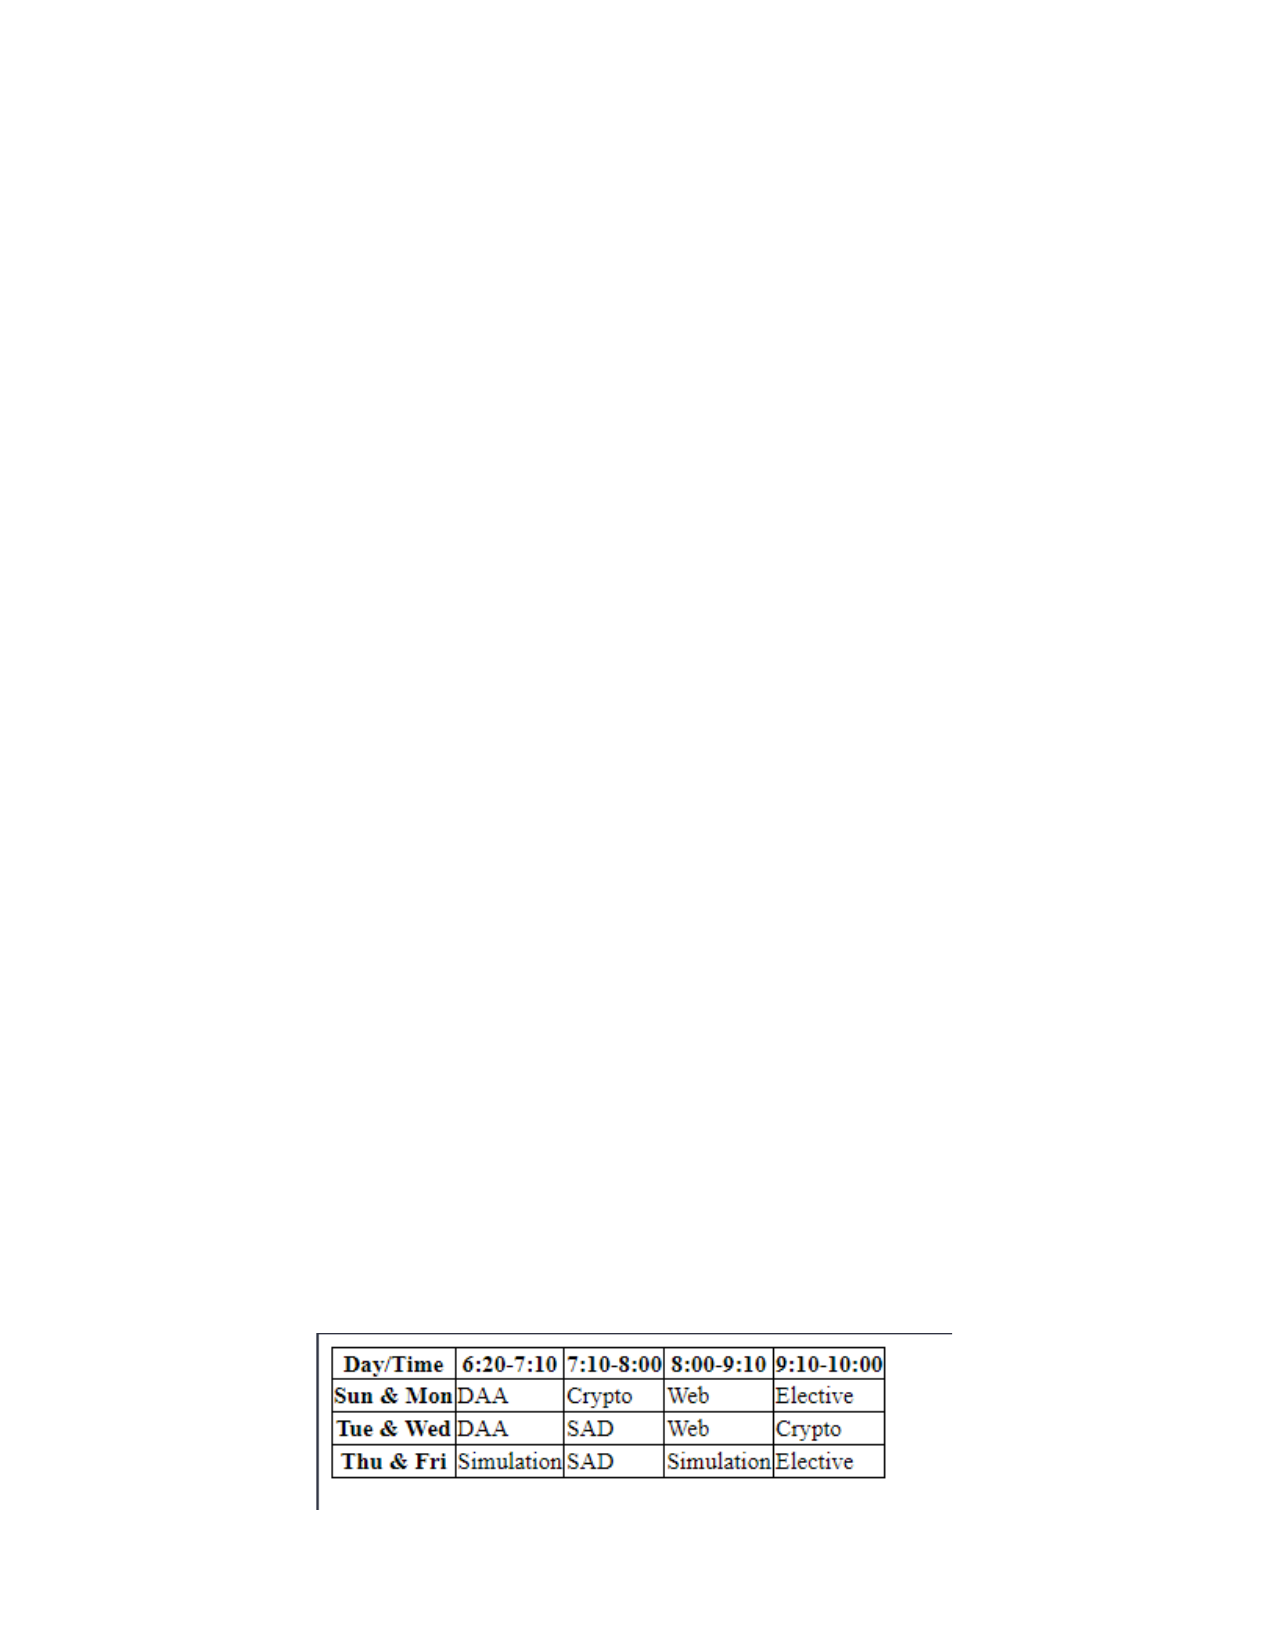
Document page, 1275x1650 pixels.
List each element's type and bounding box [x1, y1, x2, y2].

picture [316, 1333, 953, 1510]
